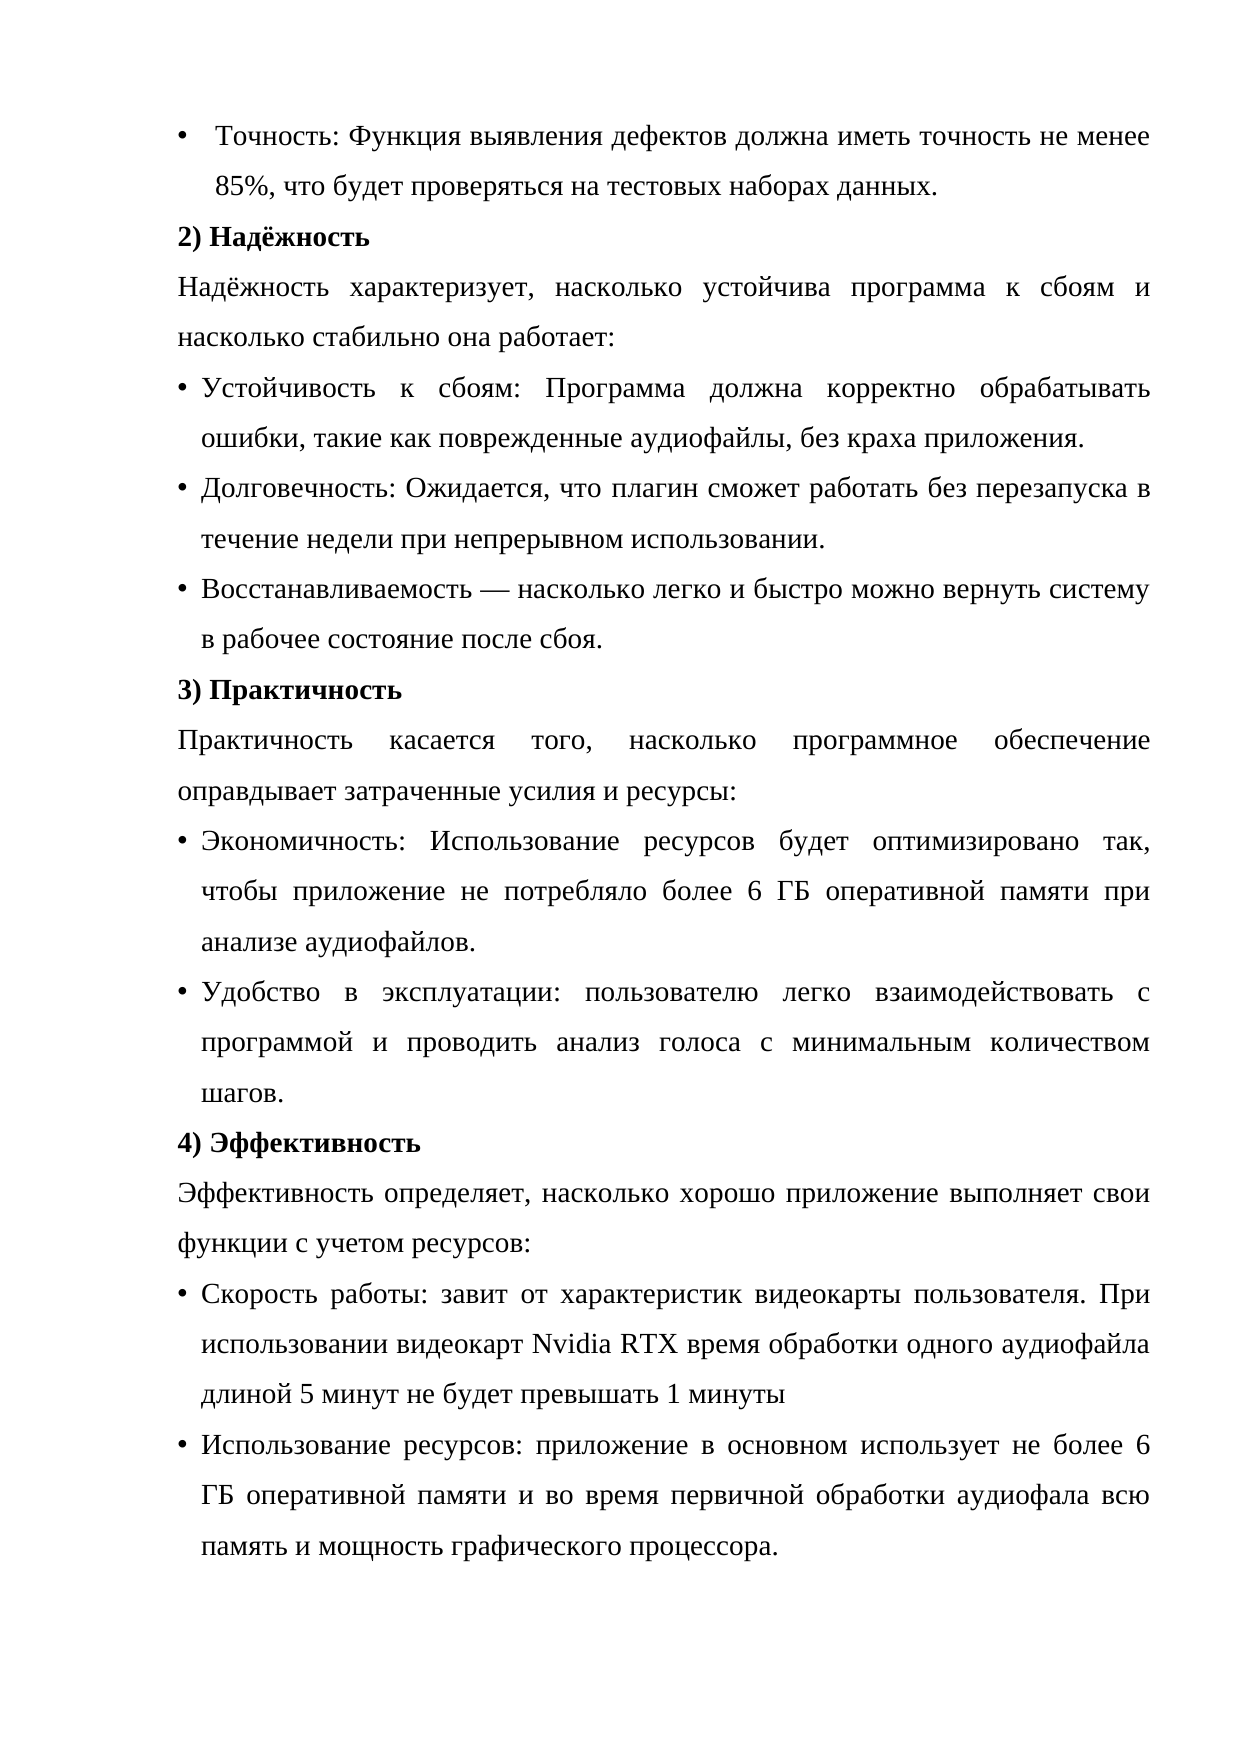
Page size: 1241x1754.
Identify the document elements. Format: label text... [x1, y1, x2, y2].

text Эффективность определяет, насколько хорошо приложение выполняет свои функции с учетом ресурсов: [177, 1175, 1152, 1259]
list Удобство в эксплуатации: пользователю легко взаимодействовать с программой и проводить анализ голоса с минимальным количеством шагов. [177, 974, 1152, 1108]
list Восстанавливаемость — насколько легко и быстро можно вернуть систему в рабочее состояние после сбоя. [177, 571, 1152, 655]
text Надёжность характеризует, насколько устойчива программа к сбоям и насколько стабильно она работает: [177, 269, 1152, 353]
text Практичность касается того, насколько программное обеспечение оправдывает затраченные усилия и ресурсы: [177, 722, 1152, 806]
list Точность: Функция выявления дефектов должна иметь точность не менее 85%, что будет проверяться на тестовых наборах данных. [177, 118, 1152, 202]
text 4) Эффективность [177, 1125, 1152, 1158]
list Устойчивость к сбоям: Программа должна корректно обрабатывать ошибки, такие как поврежденные аудиофайлы, без краха приложения. [177, 370, 1152, 454]
list Скорость работы: завит от характеристик видеокарты пользователя. При использовании видеокарт Nvidia RTX время обработки одного аудиофайла длиной 5 минут не будет превышать 1 минуты [177, 1276, 1152, 1410]
text 2) Надёжность [177, 219, 1152, 252]
text 3) Практичность [177, 672, 1152, 706]
list Долговечность: Ожидается, что плагин сможет работать без перезапуска в течение недели при непрерывном использовании. [177, 471, 1152, 554]
list Экономичность: Использование ресурсов будет оптимизировано так, чтобы приложение не потребляло более 6 ГБ оперативной памяти при анализе аудиофайлов. [177, 823, 1152, 957]
list Использование ресурсов: приложение в основном использует не более 6 ГБ оперативной памяти и во время первичной обработки аудиофала всю память и мощность графического процессора. [177, 1427, 1152, 1561]
